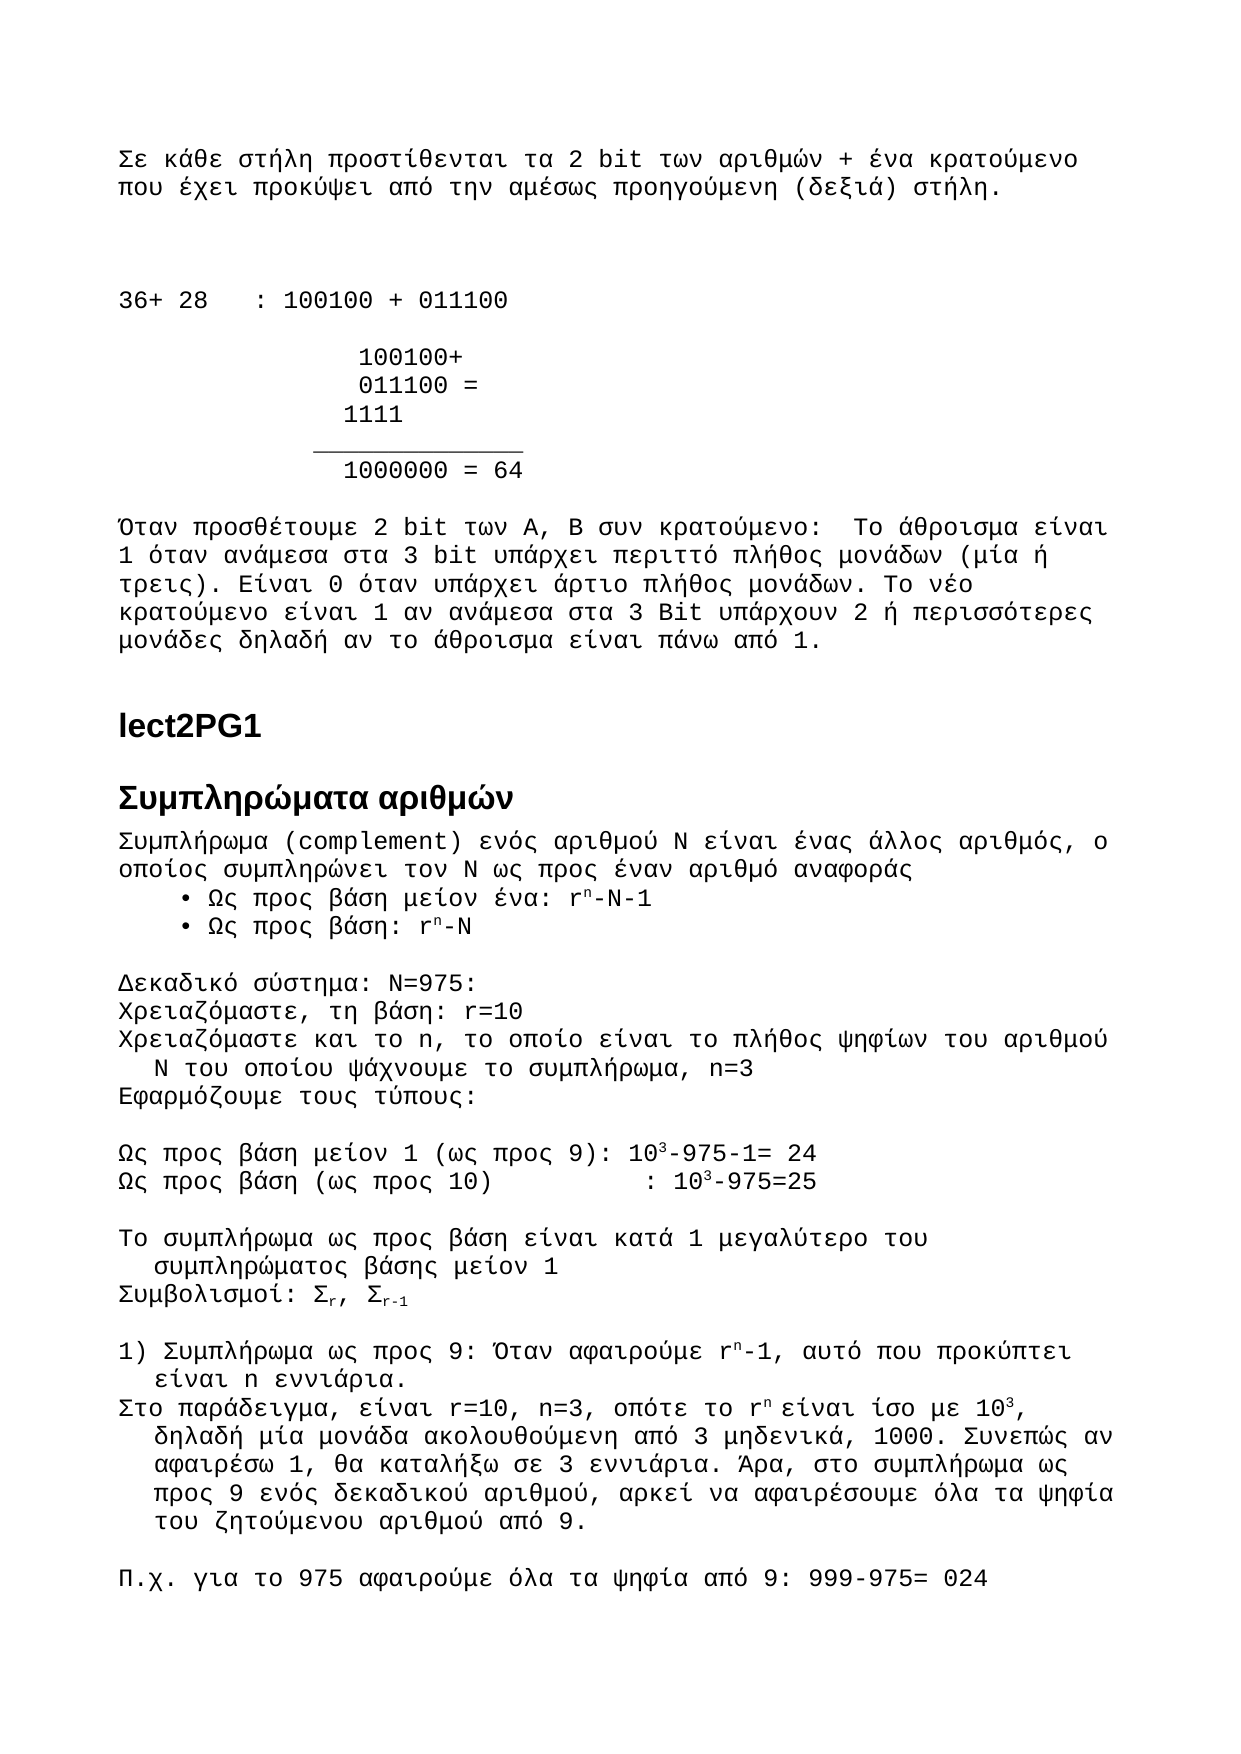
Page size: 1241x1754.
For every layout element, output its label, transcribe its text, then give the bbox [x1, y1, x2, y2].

text Στο παράδειγμα, είναι r=10, n=3, οπότε το rn είναι ίσο με 103, δηλαδή μία μονάδα ακολουθούμενη από 3 μηδενικά, 1000. Συνεπώς αν αφαιρέσω 1, θα καταλήξω σε 3 εννιάρια. Άρα, στο συμπλήρωμα ως προς 9 ενός δεκαδικού αριθμού, αρκεί να αφαιρέσουμε όλα τα ψηφία του ζητούμενου αριθμού από 9. [118, 1395, 1122, 1537]
text 011100 = [118, 373, 1122, 401]
text Χρειαζόμαστε, τη βάση: r=10 [118, 999, 1122, 1027]
text Όταν προσθέτουμε 2 bit των Α, Β συν κρατούμενο: Το άθροισμα είναι 1 όταν ανάμεσα στα 3 bit υπάρχει περιττό πλήθος μονάδων (μία ή τρεις). Είναι 0 όταν υπάρχει άρτιο πλήθος μονάδων. Το νέο κρατούμενο είναι 1 αν ανάμεσα στα 3 Bit υπάρχουν 2 ή περισσότερες μονάδες δηλαδή αν το άθροισμα είναι πάνω από 1. [118, 515, 1122, 656]
text Σε κάθε στήλη προστίθενται τα 2 bit των αριθμών + ένα κρατούμενο που έχει προκύψει από την αμέσως προηγούμενη (δεξιά) στήλη. [118, 146, 1122, 203]
text • Ως προς βάση μείον ένα: rn-N-1 [118, 885, 1122, 914]
text ______________ [118, 430, 1122, 458]
text Εφαρμόζουμε τους τύπους: [118, 1084, 1122, 1112]
subtitle lect2PG1 [118, 706, 1122, 744]
text Χρειαζόμαστε και το n, το οποίο είναι το πλήθος ψηφίων του αριθμού Ν του οποίου ψάχνουμε το συμπλήρωμα, n=3 [118, 1027, 1122, 1084]
text Συμβολισμοί: Σr, Σr-1 [118, 1282, 1122, 1310]
text • Ως προς βάση: rn-N [118, 914, 1122, 942]
subtitle Συμπληρώματα αριθμών [118, 778, 1122, 816]
text Ως προς βάση μείον 1 (ως προς 9): 103-975-1= 24 [118, 1140, 1122, 1169]
text 36+ 28 : 100100 + 011100 [118, 288, 1122, 316]
text Δεκαδικό σύστημα: Ν=975: [118, 970, 1122, 999]
text Ως προς βάση (ως προς 10) : 103-975=25 [118, 1169, 1122, 1197]
text 1000000 = 64 [118, 458, 1122, 486]
text 100100+ [118, 345, 1122, 373]
text 1) Συμπλήρωμα ως προς 9: Όταν αφαιρούμε rn-1, αυτό που προκύπτει είναι n εννιάρια. [118, 1339, 1122, 1395]
text Συµπλήρωµα (complement) ενός αριθµού N είναι ένας άλλος αριθμός, ο οποίος συµπληρώνει τον N ως προς έναν αριθµό αναφοράς [118, 829, 1122, 885]
text Το συμπλήρωμα ως προς βάση είναι κατά 1 μεγαλύτερο του συμπληρώματος βάσης μείον 1 [118, 1225, 1122, 1282]
text Π.χ. για το 975 αφαιρούμε όλα τα ψηφία από 9: 999-975= 024 [118, 1565, 1122, 1594]
text 1111 [118, 401, 1122, 430]
